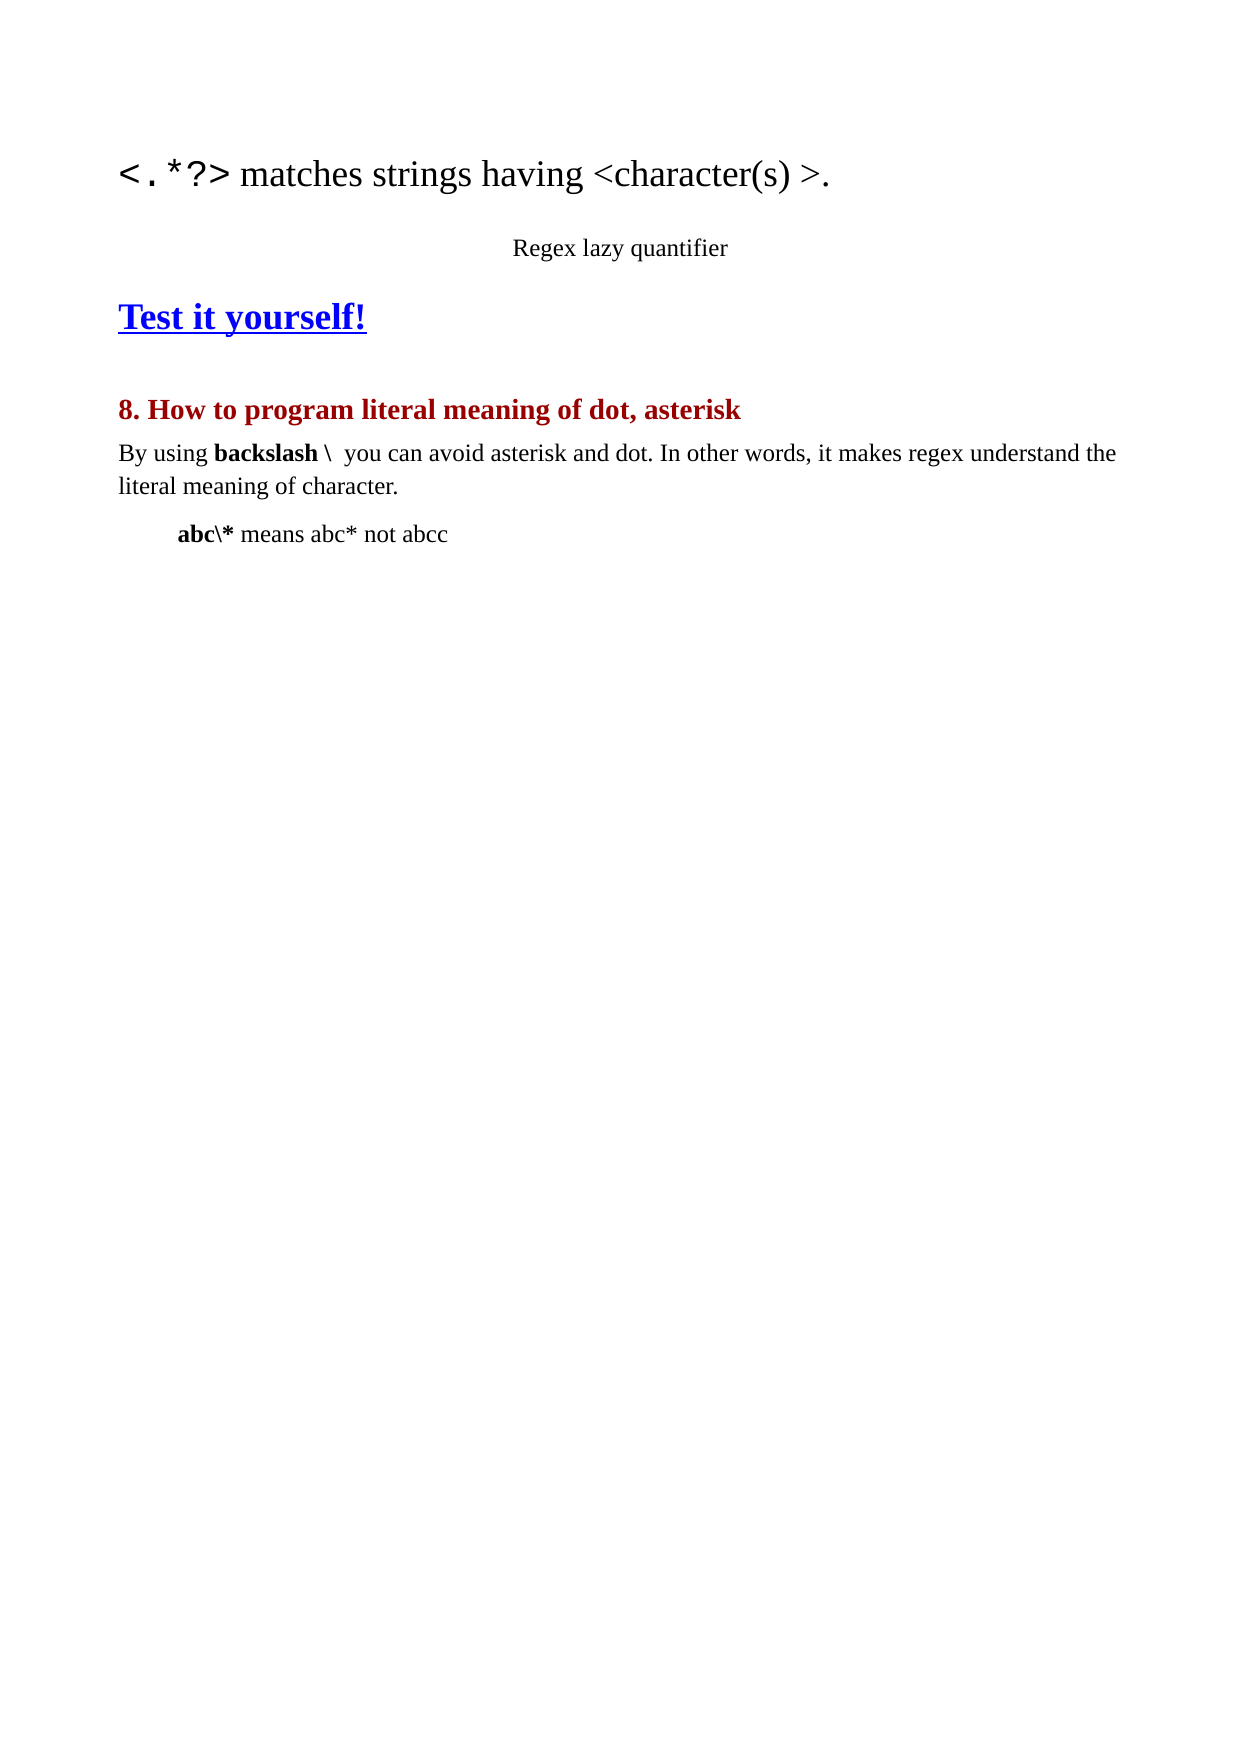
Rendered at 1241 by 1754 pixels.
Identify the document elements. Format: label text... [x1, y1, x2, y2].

text By using backslash \ you can avoid asterisk and dot. In other words, it makes regex understand the literal meaning of character. [118, 438, 1122, 500]
text Test it yourself! [118, 295, 1122, 338]
table_header [387, 204, 853, 233]
text <.*?> matches strings having <character(s) >. [118, 151, 1122, 197]
table_cell Regex lazy quantifier [387, 233, 853, 262]
subtitle 8. How to program literal meaning of dot, asterisk [118, 392, 1122, 426]
text abc\* means abc* not abcc [177, 519, 1063, 547]
